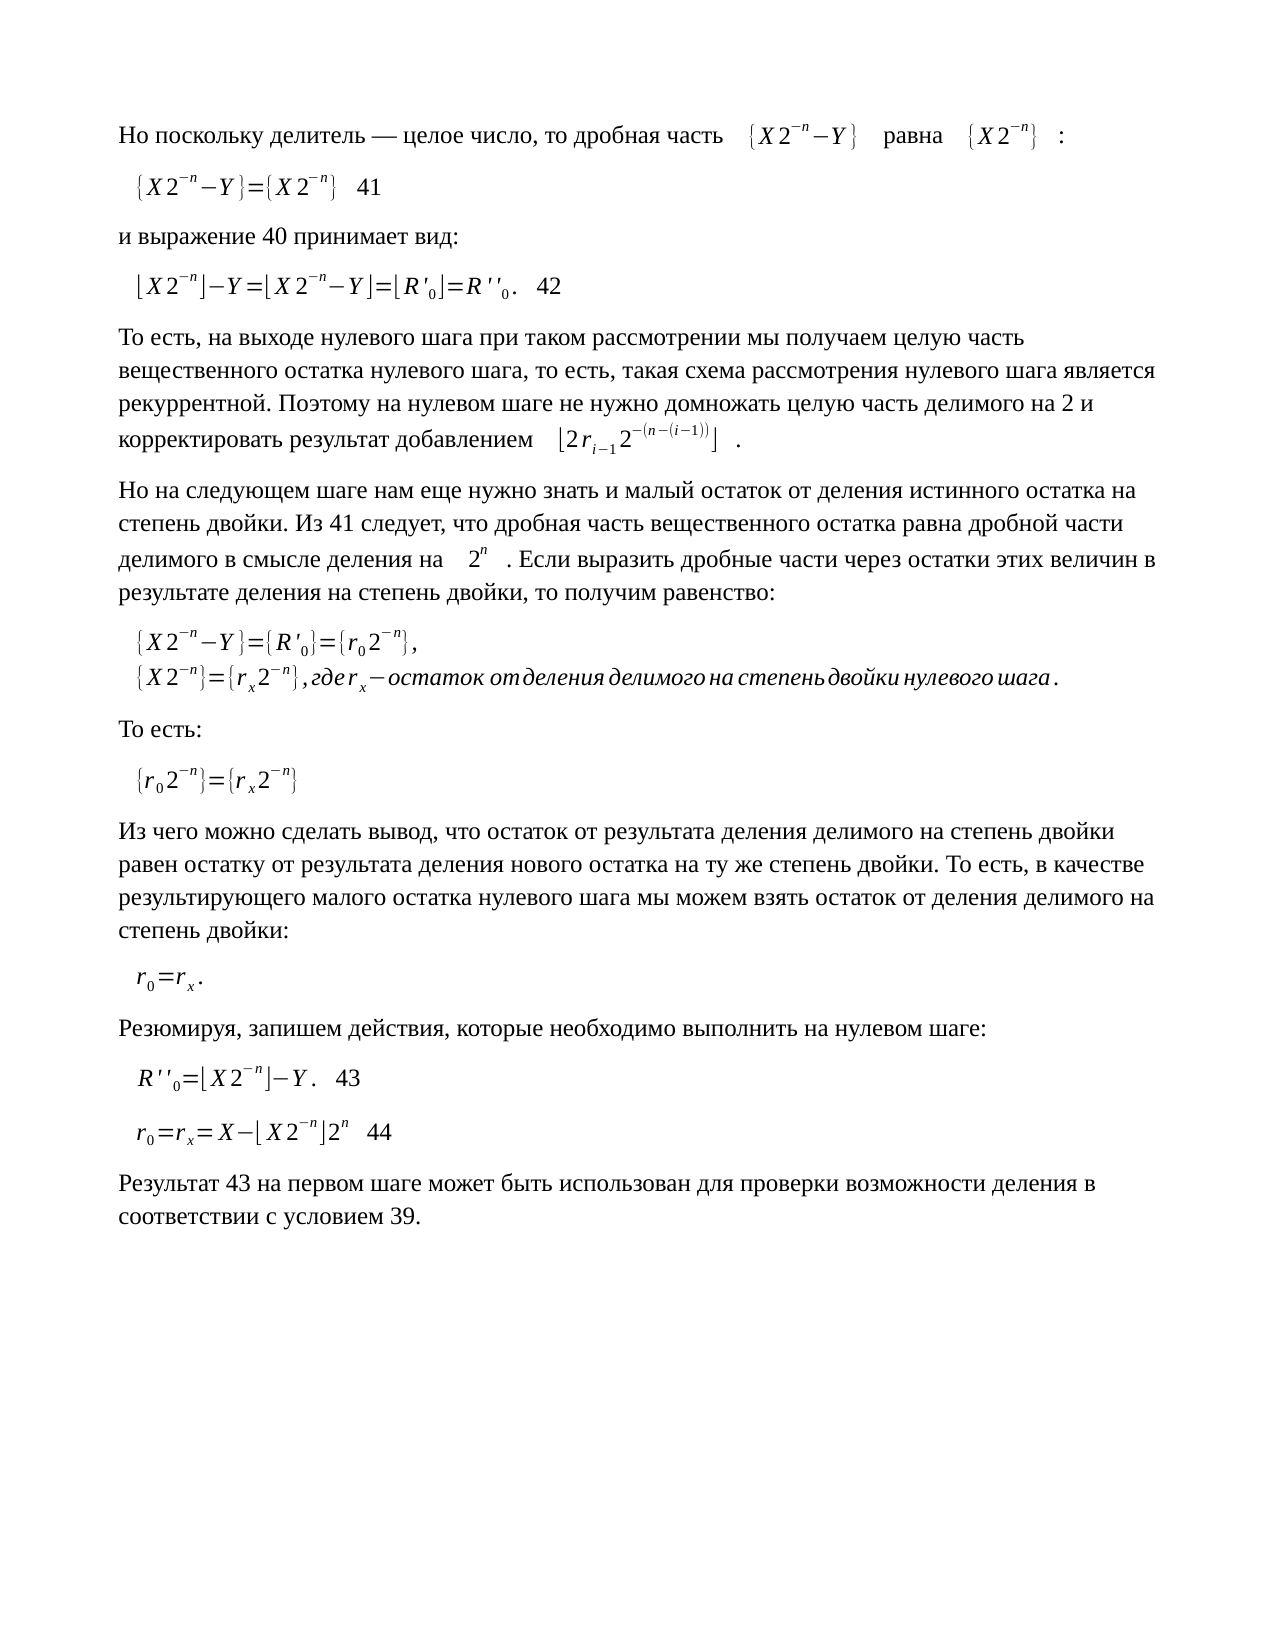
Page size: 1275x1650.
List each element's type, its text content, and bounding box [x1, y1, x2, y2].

text Резюмируя, запишем действия, которые необходимо выполнить на нулевом шаге: [118, 1013, 1157, 1041]
text 42 [118, 269, 1157, 303]
text 41 [118, 169, 1157, 202]
text 44 [118, 1114, 1157, 1149]
text То есть, на выходе нулевого шага при таком рассмотрении мы получаем целую часть вещественного остатка нулевого шага, то есть, такая схема рассмотрения нулевого шага является рекуррентной. Поэтому на нулевом шаге не нужно домножать целую часть делимого на 2 и корректировать результат добавлением . [118, 322, 1157, 457]
text Из чего можно сделать вывод, что остаток от результата деления делимого на степень двойки равен остатку от результата деления нового остатка на ту же степень двойки. То есть, в качестве результирующего малого остатка нулевого шага мы можем взять остаток от деления делимого на степень двойки: [118, 816, 1157, 944]
text 43 [118, 1060, 1157, 1095]
text Но на следующем шаге нам еще нужно знать и малый остаток от деления истинного остатка на степень двойки. Из 41 следует, что дробная часть вещественного остатка равна дробной части делимого в смысле деления на . Если выразить дробные части через остатки этих величин в результате деления на степень двойки, то получим равенство: [118, 476, 1157, 606]
text То есть: [118, 714, 1157, 743]
text Но поскольку делитель — целое число, то дробная часть равна : [118, 118, 1157, 151]
text и выражение 40 принимает вид: [118, 221, 1157, 250]
text Результат 43 на первом шаге может быть использован для проверки возможности деления в соответствии с условием 39. [118, 1168, 1157, 1229]
